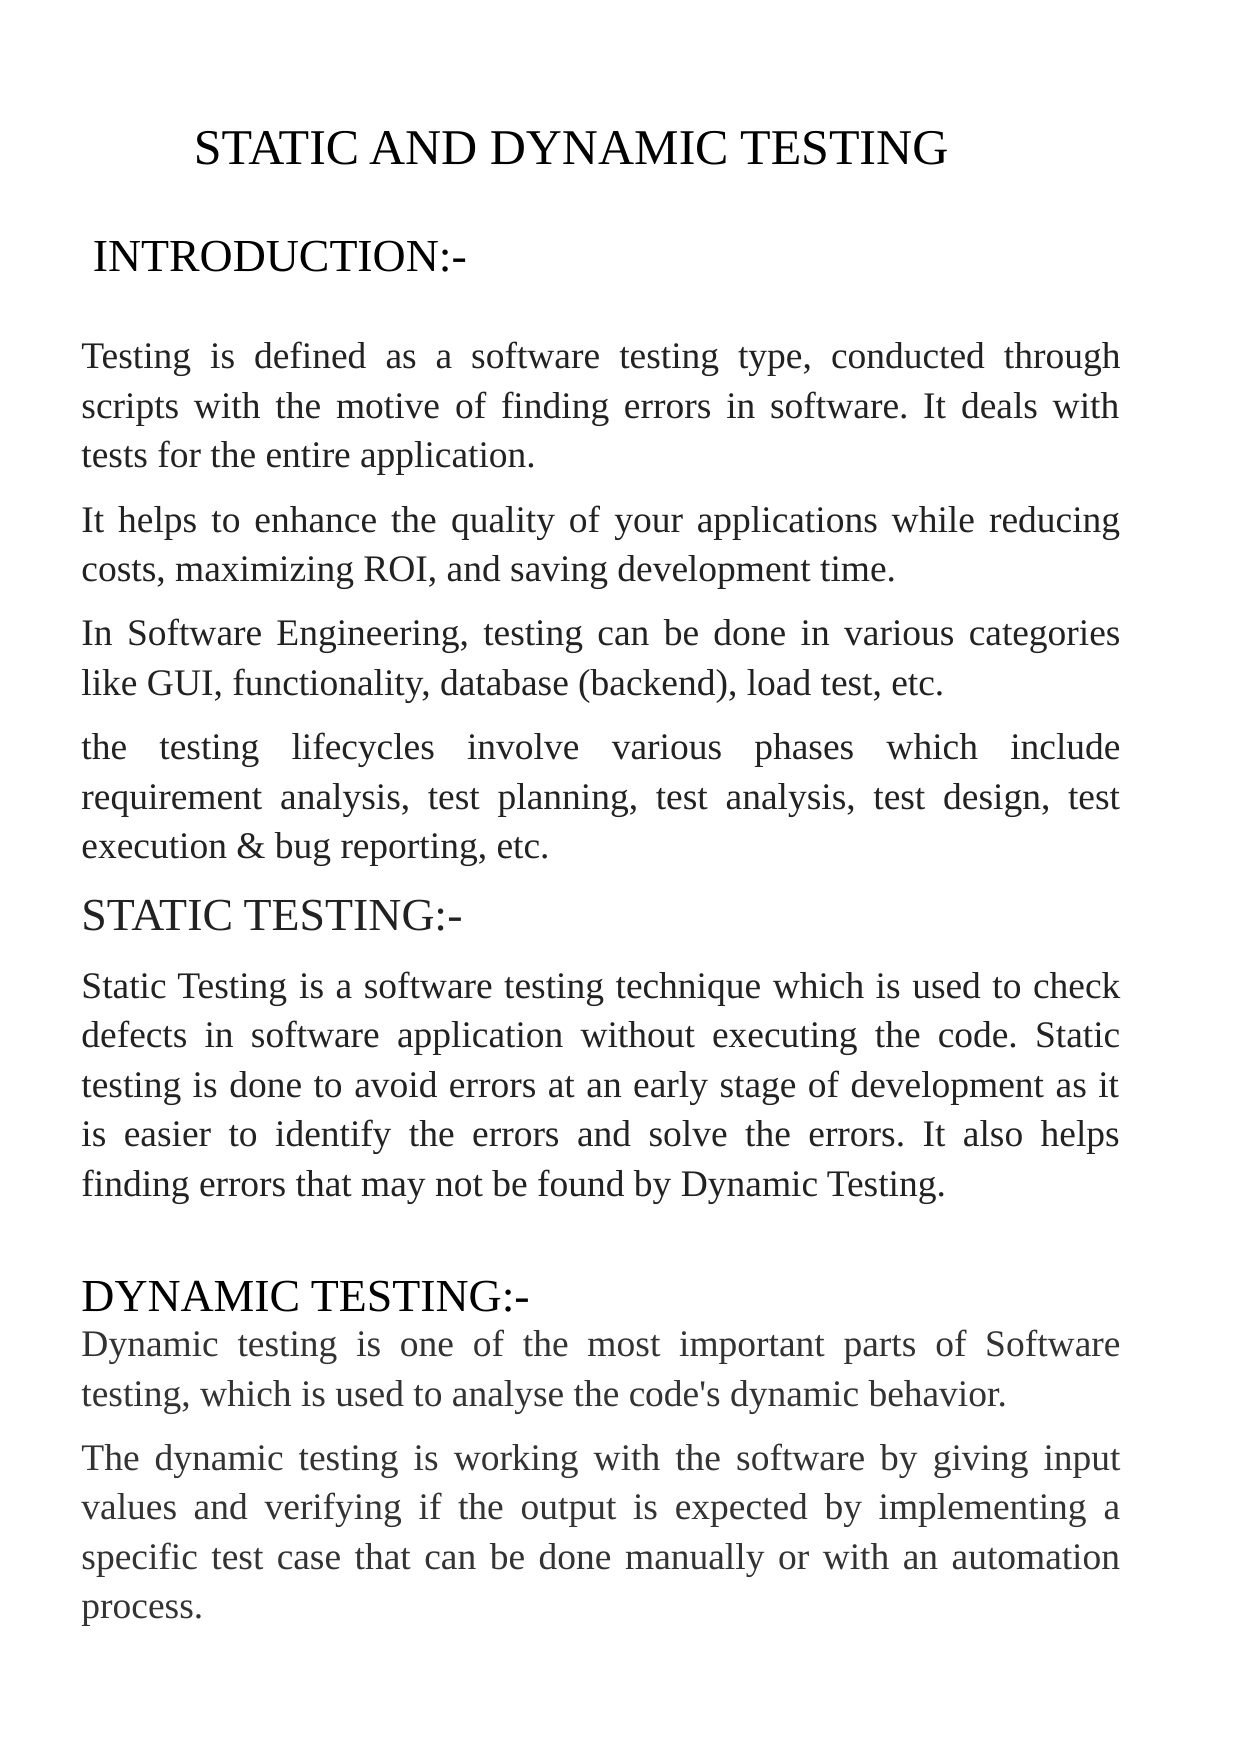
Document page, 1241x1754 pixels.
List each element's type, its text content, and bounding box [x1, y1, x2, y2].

text STATIC AND DYNAMIC TESTING [81, 118, 1122, 176]
text It helps to enhance the quality of your applications while reducing costs, maximizing ROI, and saving development time. [81, 497, 1122, 590]
text Dynamic testing is one of the most important parts of Software testing, which is used to analyse the code's dynamic behavior. [81, 1321, 1122, 1414]
text the testing lifecycles involve various phases which include requirement analysis, test planning, test analysis, test design, test execution & bug reporting, etc. [81, 724, 1122, 867]
text DYNAMIC TESTING:- [81, 1269, 1122, 1321]
text The dynamic testing is working with the software by giving input values and verifying if the output is expected by implementing a specific test case that can be done manually or with an automation process. [81, 1435, 1122, 1627]
text Static Testing is a software testing technique which is used to check defects in software application without executing the code. Static testing is done to avoid errors at an early stage of development as it is easier to identify the errors and solve the errors. It also helps finding errors that may not be found by Dynamic Testing. [81, 963, 1122, 1204]
text In Software Engineering, testing can be done in various categories like GUI, functionality, database (backend), load test, etc. [81, 611, 1122, 703]
text INTRODUCTION:- [81, 228, 1122, 281]
text Testing is defined as a software testing type, conducted through scripts with the motive of finding errors in software. It deals with tests for the entire application. [81, 334, 1122, 476]
text STATIC TESTING:- [81, 888, 1122, 941]
